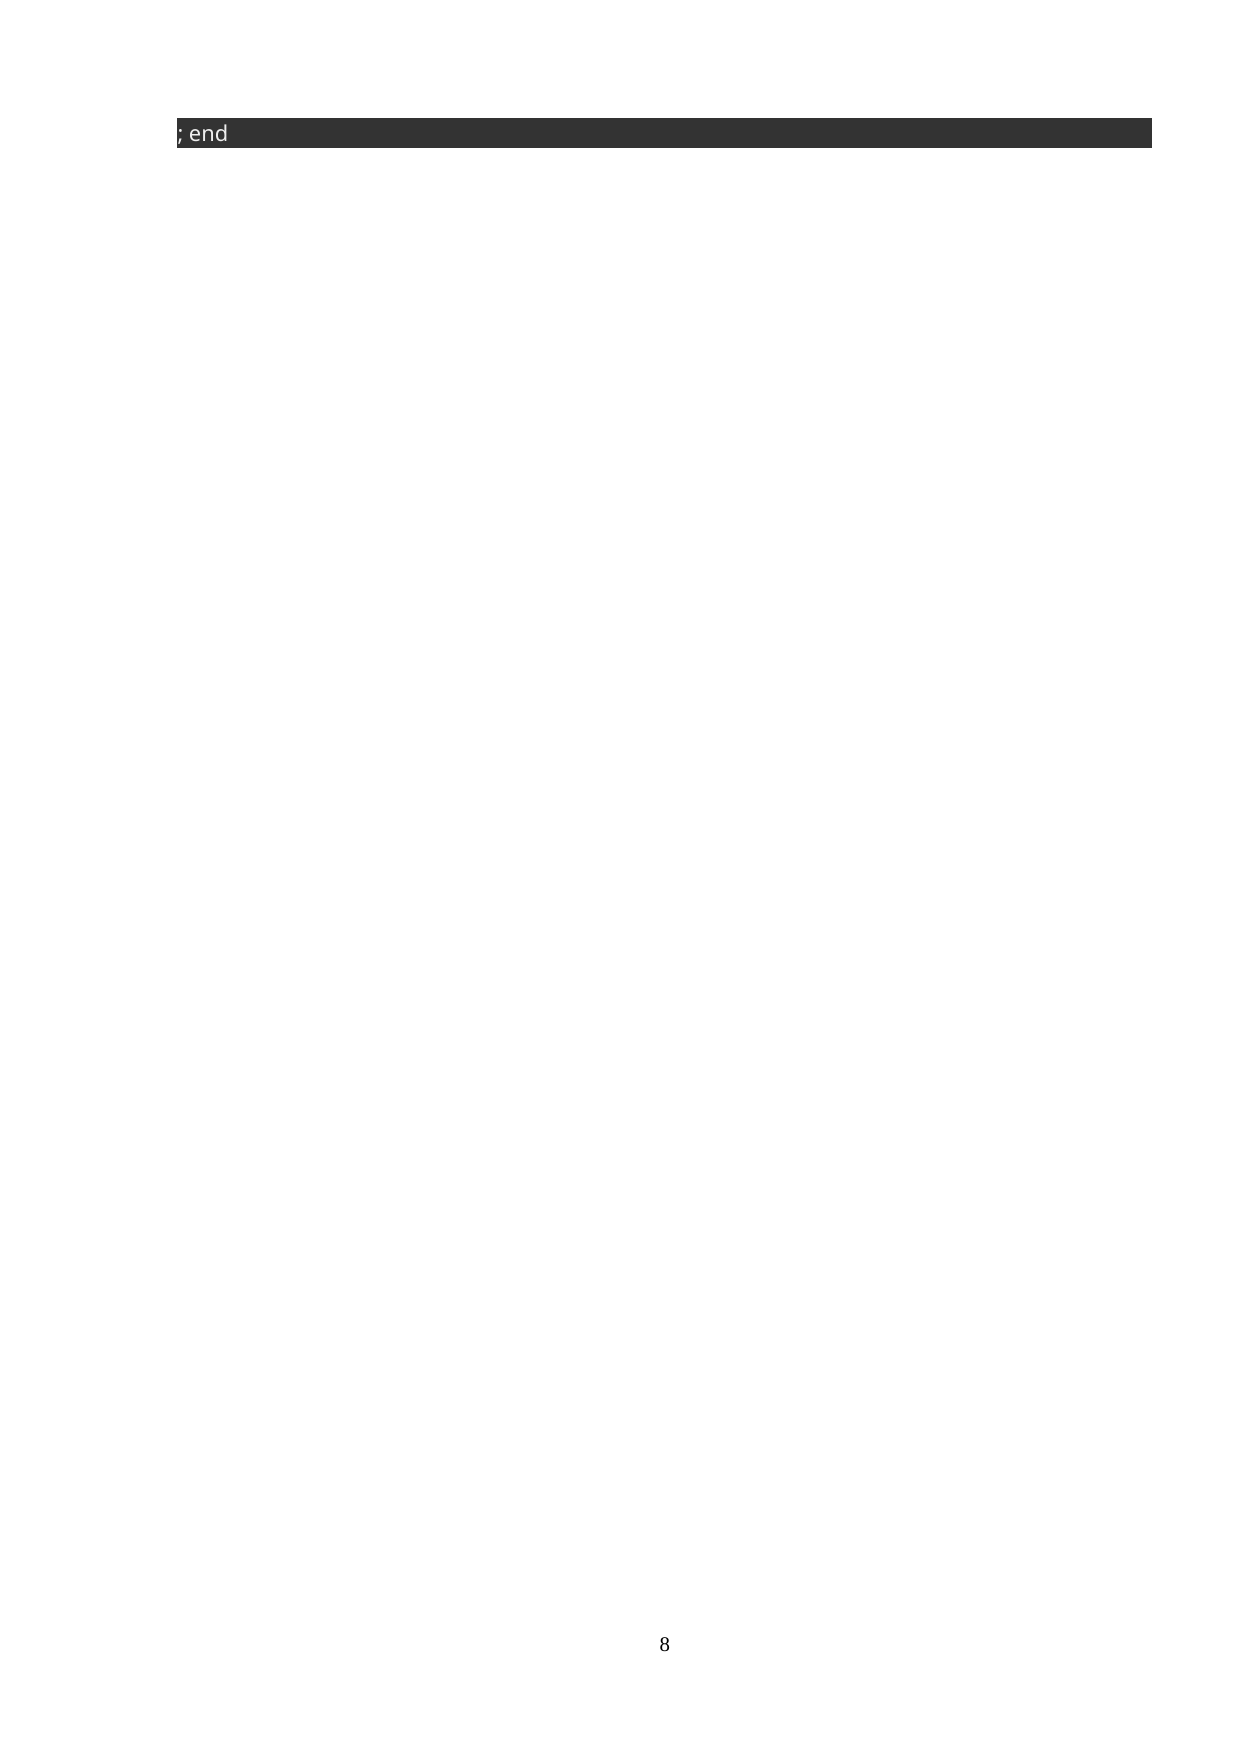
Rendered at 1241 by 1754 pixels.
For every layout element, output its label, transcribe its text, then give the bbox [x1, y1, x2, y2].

text ; end [177, 118, 1152, 148]
